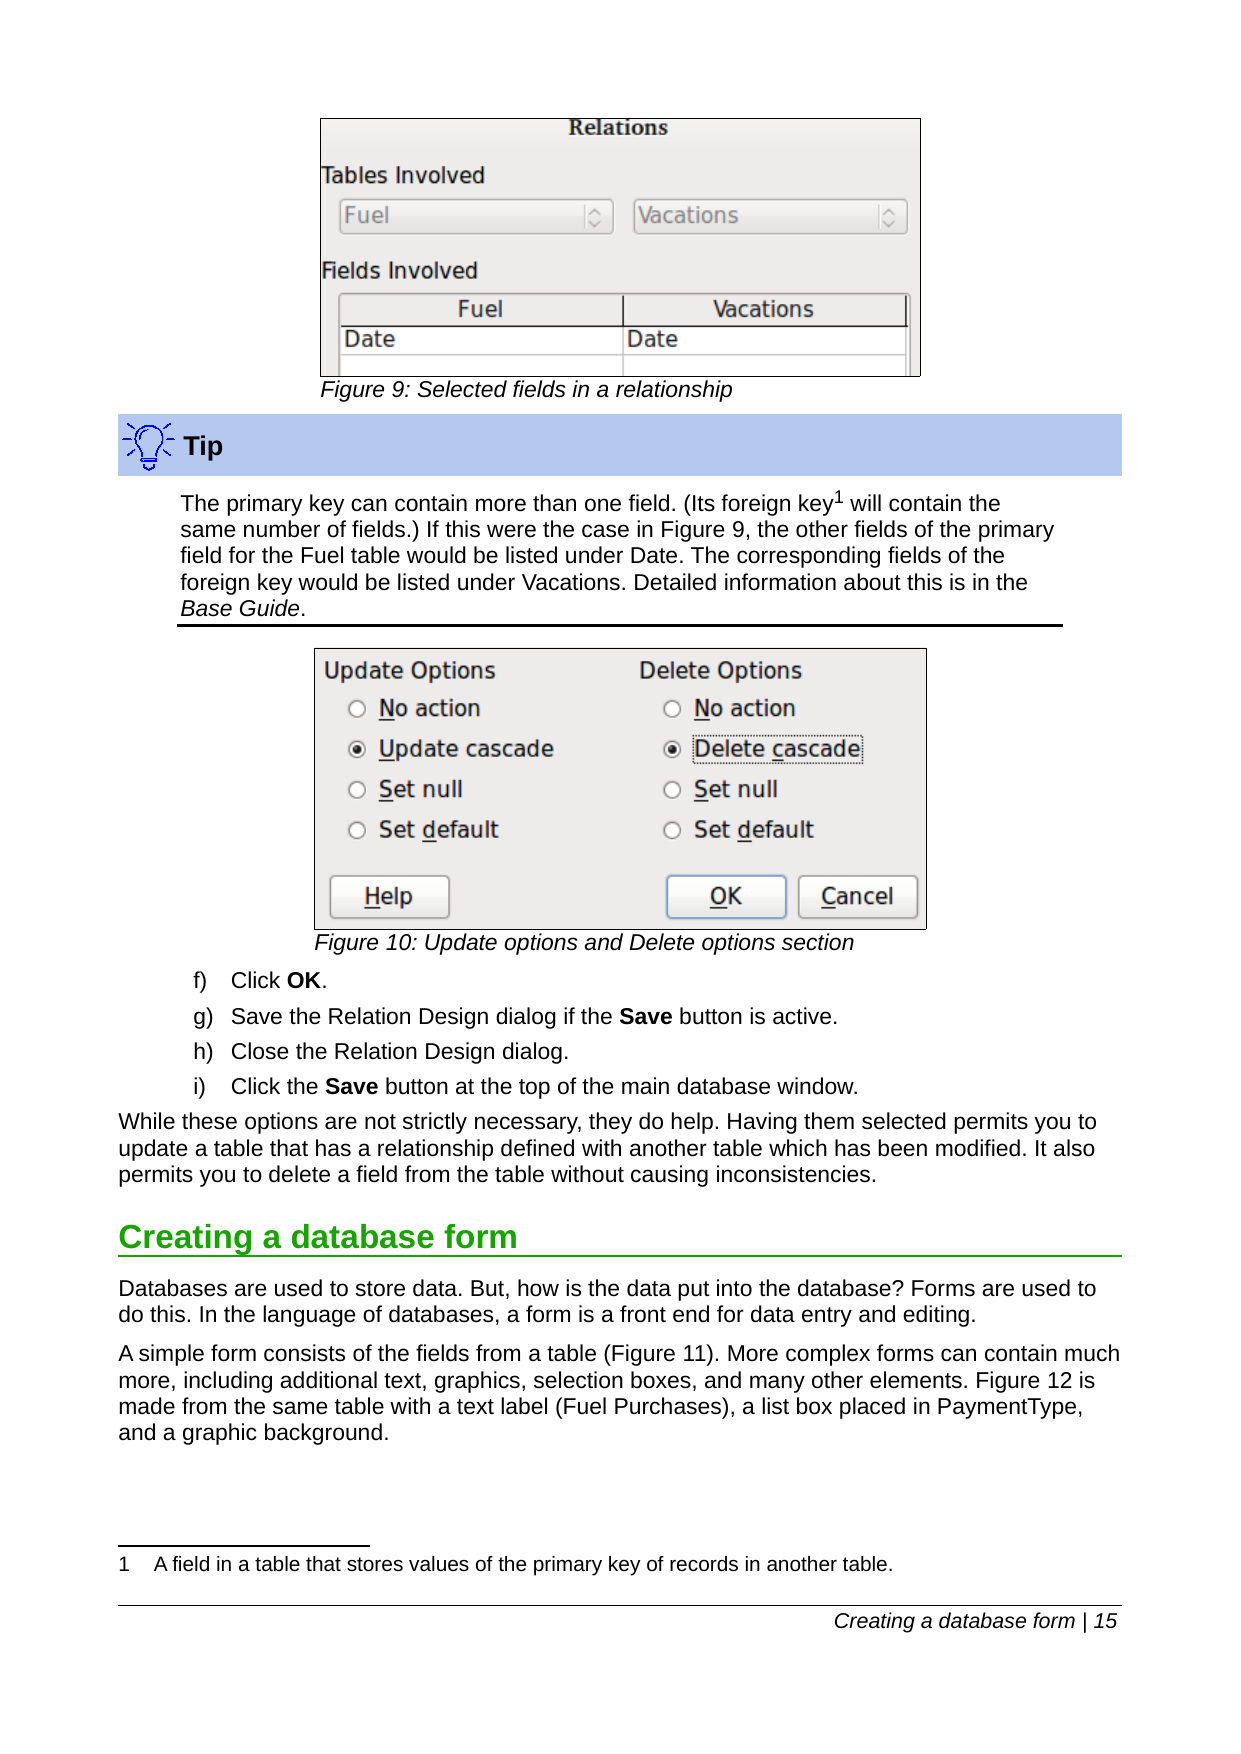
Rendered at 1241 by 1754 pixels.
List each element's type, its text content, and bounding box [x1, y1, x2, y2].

list Close the Relation Design dialog. [193, 1038, 1122, 1064]
text Figure 10: Update options and Delete options section [314, 930, 926, 955]
text Databases are used to store data. But, how is the data put into the database? Forms are used to do this. In the language of databases, a form is a front end for data entry and editing. [118, 1275, 1122, 1328]
text Figure 9: Selected fields in a relationship [320, 377, 920, 403]
text A field in a table that stores values of the primary key of records in another table. [118, 1552, 1122, 1576]
subtitle Creating a database form [118, 1217, 1122, 1255]
picture [119, 415, 179, 475]
list Click OK. [193, 967, 1122, 994]
picture [315, 649, 926, 929]
text The primary key can contain more than one field. (Its foreign key will contain the same number of fields.) If this were the case in Figure 9, the other fields of the primary field for the Fuel table would be listed under Date. The corresponding fields of the foreign key would be listed under Vacations. Detailed information about this is in the Base Guide. [177, 483, 1063, 624]
list Click the Save button at the top of the main database window. [193, 1073, 1122, 1099]
text While these options are not strictly necessary, they do help. Having them selected permits you to update a table that has a relationship defined with another table which has been modified. It also permits you to delete a field from the table without causing inconsistencies. [118, 1108, 1122, 1187]
list Save the Relation Design dialog if the Save button is active. [193, 1003, 1122, 1029]
text A simple form consists of the fields from a table (Figure 11). More complex forms can contain much more, including additional text, graphics, selection boxes, and many other elements. Figure 12 is made from the same table with a text label (Fuel Purchases), a list box placed in PaymentType, and a graphic background. [118, 1340, 1122, 1446]
picture [321, 119, 920, 376]
subtitle Tip [118, 414, 1122, 476]
